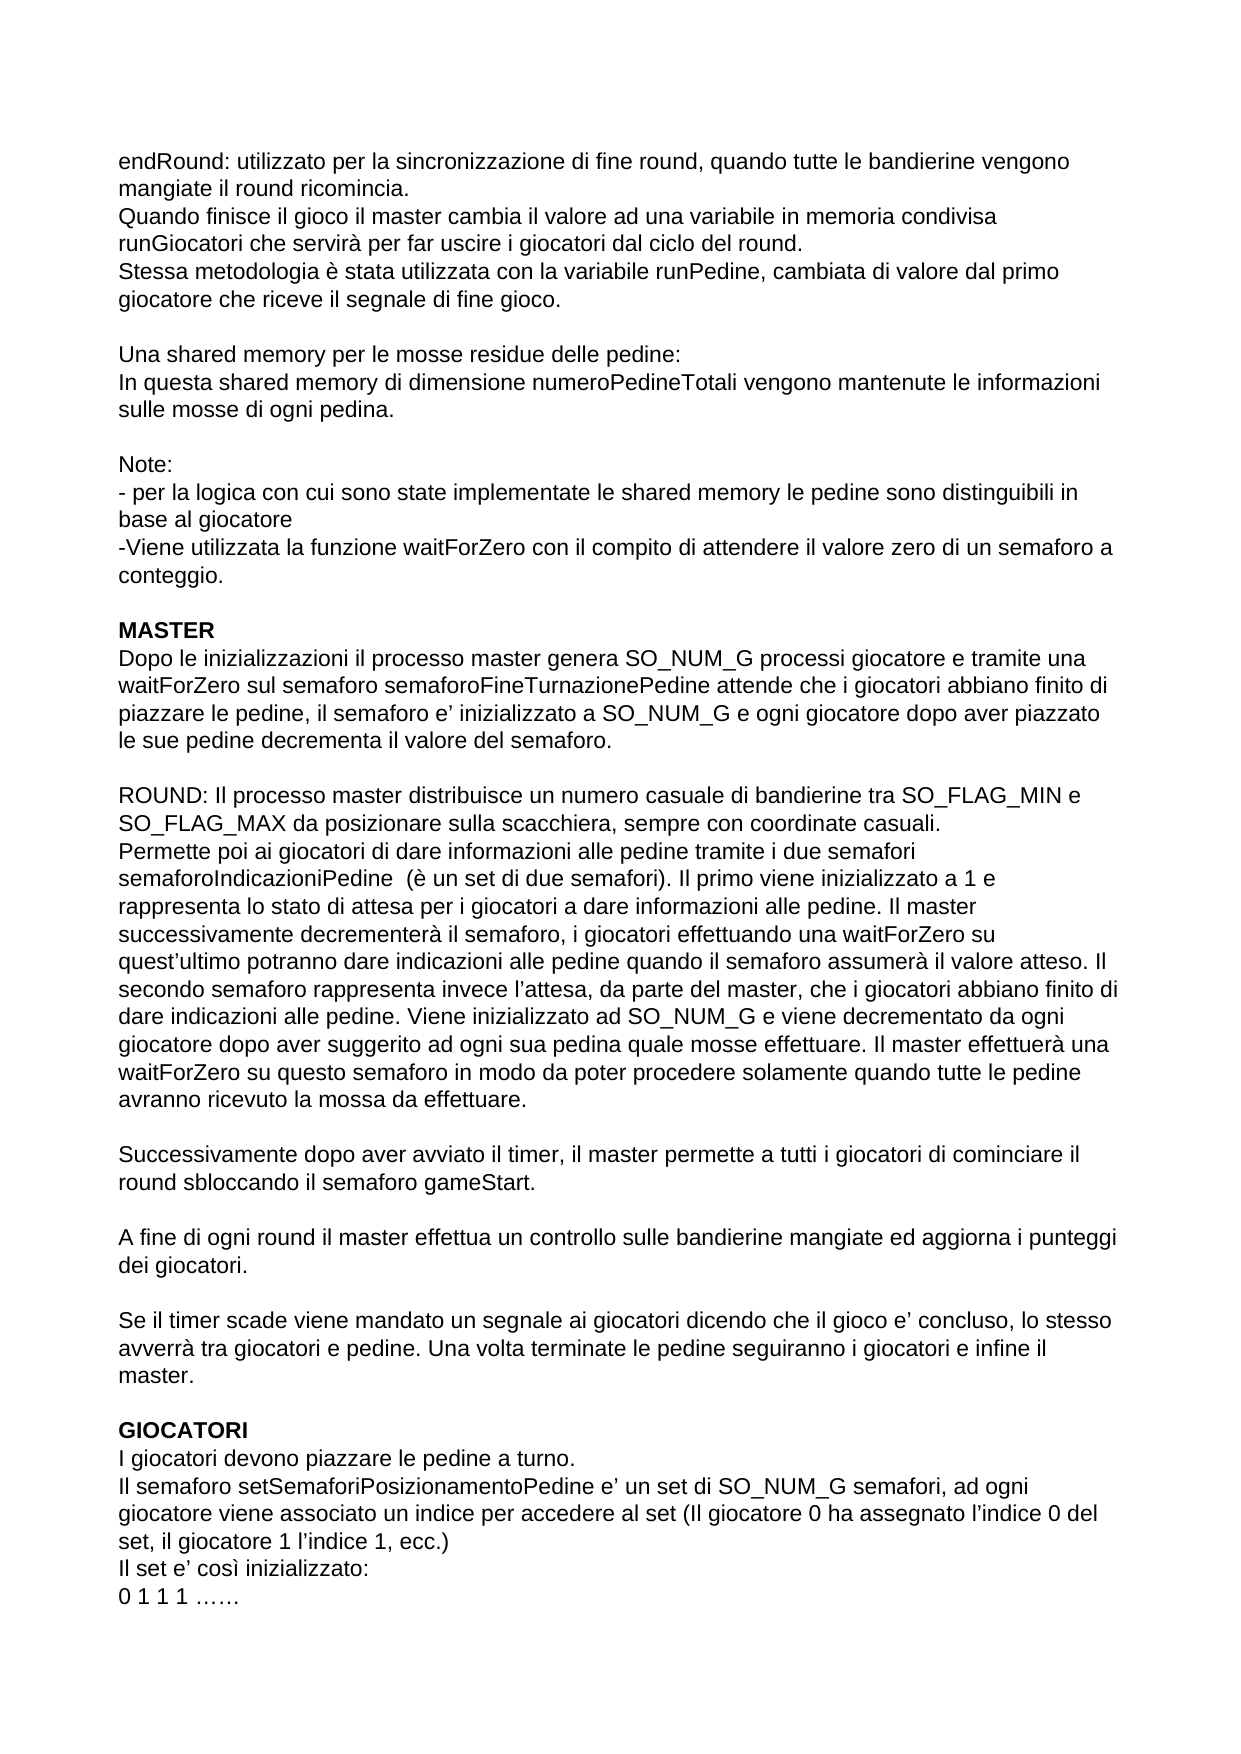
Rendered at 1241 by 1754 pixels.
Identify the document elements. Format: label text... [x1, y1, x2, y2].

text Quando finisce il gioco il master cambia il valore ad una variabile in memoria condivisa runGiocatori che servirà per far uscire i giocatori dal ciclo del round. [118, 203, 1122, 257]
text In questa shared memory di dimensione numeroPedineTotali vengono mantenute le informazioni sulle mosse di ogni pedina. [118, 368, 1122, 422]
text MASTER [118, 617, 1122, 643]
text GIOCATORI [118, 1417, 1122, 1444]
text -Viene utilizzata la funzione waitForZero con il compito di attendere il valore zero di un semaforo a conteggio. [118, 534, 1122, 588]
text Una shared memory per le mosse residue delle pedine: [118, 341, 1122, 367]
text Permette poi ai giocatori di dare informazioni alle pedine tramite i due semafori semaforoIndicazioniPedine (è un set di due semafori). Il primo viene inizializzato a 1 e rappresenta lo stato di attesa per i giocatori a dare informazioni alle pedine. Il master successivamente decrementerà il semaforo, i giocatori effettuando una waitForZero su quest’ultimo potranno dare indicazioni alle pedine quando il semaforo assumerà il valore atteso. Il secondo semaforo rappresenta invece l’attesa, da parte del master, che i giocatori abbiano finito di dare indicazioni alle pedine. Viene inizializzato ad SO_NUM_G e viene decrementato da ogni giocatore dopo aver suggerito ad ogni sua pedina quale mosse effettuare. Il master effettuerà una waitForZero su questo semaforo in modo da poter procedere solamente quando tutte le pedine avranno ricevuto la mossa da effettuare. [118, 838, 1122, 1112]
text Il set e’ così inizializzato: [118, 1555, 1122, 1582]
text - per la logica con cui sono state implementate le shared memory le pedine sono distinguibili in base al giocatore [118, 479, 1122, 533]
text I giocatori devono piazzare le pedine a turno. [118, 1445, 1122, 1471]
text Note: [118, 451, 1122, 478]
text ROUND: Il processo master distribuisce un numero casuale di bandierine tra SO_FLAG_MIN e SO_FLAG_MAX da posizionare sulla scacchiera, sempre con coordinate casuali. [118, 782, 1122, 836]
text endRound: utilizzato per la sincronizzazione di fine round, quando tutte le bandierine vengono mangiate il round ricomincia. [118, 148, 1122, 202]
text Stessa metodologia è stata utilizzata con la variabile runPedine, cambiata di valore dal primo giocatore che riceve il segnale di fine gioco. [118, 258, 1122, 312]
text A fine di ogni round il master effettua un controllo sulle bandierine mangiate ed aggiorna i punteggi dei giocatori. [118, 1224, 1122, 1278]
text Dopo le inizializzazioni il processo master genera SO_NUM_G processi giocatore e tramite una waitForZero sul semaforo semaforoFineTurnazionePedine attende che i giocatori abbiano finito di piazzare le pedine, il semaforo e’ inizializzato a SO_NUM_G e ogni giocatore dopo aver piazzato le sue pedine decrementa il valore del semaforo. [118, 644, 1122, 754]
text Successivamente dopo aver avviato il timer, il master permette a tutti i giocatori di cominciare il round sbloccando il semaforo gameStart. [118, 1141, 1122, 1195]
text Se il timer scade viene mandato un segnale ai giocatori dicendo che il gioco e’ concluso, lo stesso avverrà tra giocatori e pedine. Una volta terminate le pedine seguiranno i giocatori e infine il master. [118, 1307, 1122, 1388]
text 0 1 1 1 …… [118, 1583, 1122, 1609]
text Il semaforo setSemaforiPosizionamentoPedine e’ un set di SO_NUM_G semafori, ad ogni giocatore viene associato un indice per accedere al set (Il giocatore 0 ha assegnato l’indice 0 del set, il giocatore 1 l’indice 1, ecc.) [118, 1473, 1122, 1554]
